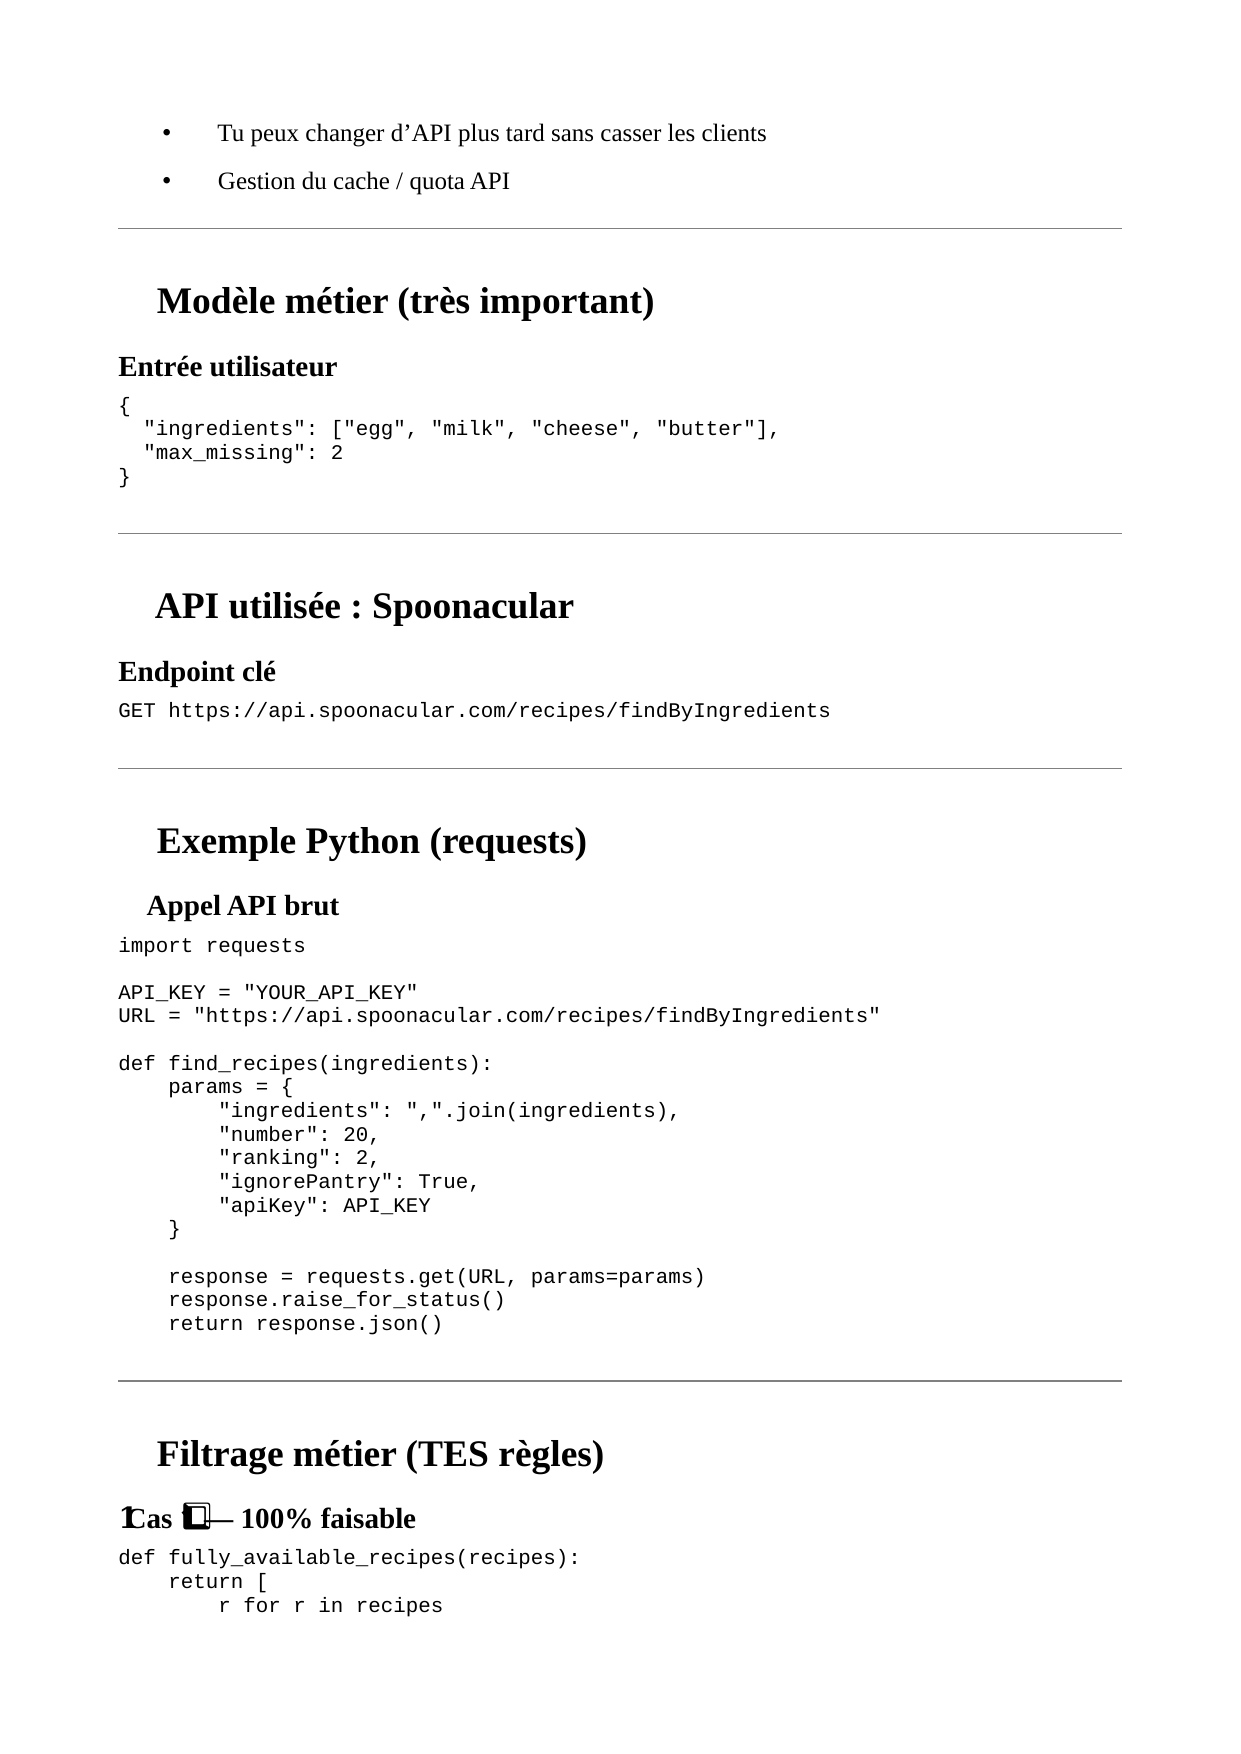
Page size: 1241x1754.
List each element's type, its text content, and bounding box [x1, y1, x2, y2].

text "apiKey": API_KEY [118, 1195, 1122, 1218]
text return [ [118, 1571, 1122, 1595]
text "max_missing": 2 [118, 442, 1122, 466]
text def find_recipes(ingredients): [118, 1053, 1122, 1076]
text import requests [118, 934, 1122, 958]
text r for r in recipes [118, 1595, 1122, 1618]
text "ignorePantry": True, [118, 1171, 1122, 1195]
text GET https://api.spoonacular.com/recipes/findByIngredients [118, 700, 1122, 724]
text response = requests.get(URL, params=params) [118, 1266, 1122, 1289]
list ✅ Tu peux changer d’API plus tard sans casser les clients [162, 118, 1122, 147]
subtitle Endpoint clé [118, 654, 1122, 688]
text "ranking": 2, [118, 1147, 1122, 1171]
subtitle 🥇 API utilisée : Spoonacular [118, 584, 1122, 627]
subtitle 🔹 Appel API brut [118, 888, 1122, 922]
text "ingredients": ["egg", "milk", "cheese", "butter"], [118, 418, 1122, 442]
subtitle 🔹 Cas 1️⃣ — 100% faisable [118, 1501, 1122, 1535]
text response.raise_for_status() [118, 1289, 1122, 1313]
subtitle 🧠 Filtrage métier (TES règles) [118, 1431, 1122, 1474]
text } [118, 1218, 1122, 1242]
subtitle 🧠 Modèle métier (très important) [118, 278, 1122, 322]
text URL = "https://api.spoonacular.com/recipes/findByIngredients" [118, 1006, 1122, 1029]
text API_KEY = "YOUR_API_KEY" [118, 982, 1122, 1006]
text return response.json() [118, 1313, 1122, 1337]
subtitle Entrée utilisateur [118, 349, 1122, 382]
text params = { [118, 1076, 1122, 1100]
list ✅ Gestion du cache / quota API [162, 166, 1122, 194]
text "number": 20, [118, 1124, 1122, 1147]
text "ingredients": ",".join(ingredients), [118, 1100, 1122, 1124]
text { [118, 395, 1122, 418]
text def fully_available_recipes(recipes): [118, 1547, 1122, 1571]
text } [118, 466, 1122, 489]
subtitle 🐍 Exemple Python (requests) [118, 818, 1122, 861]
